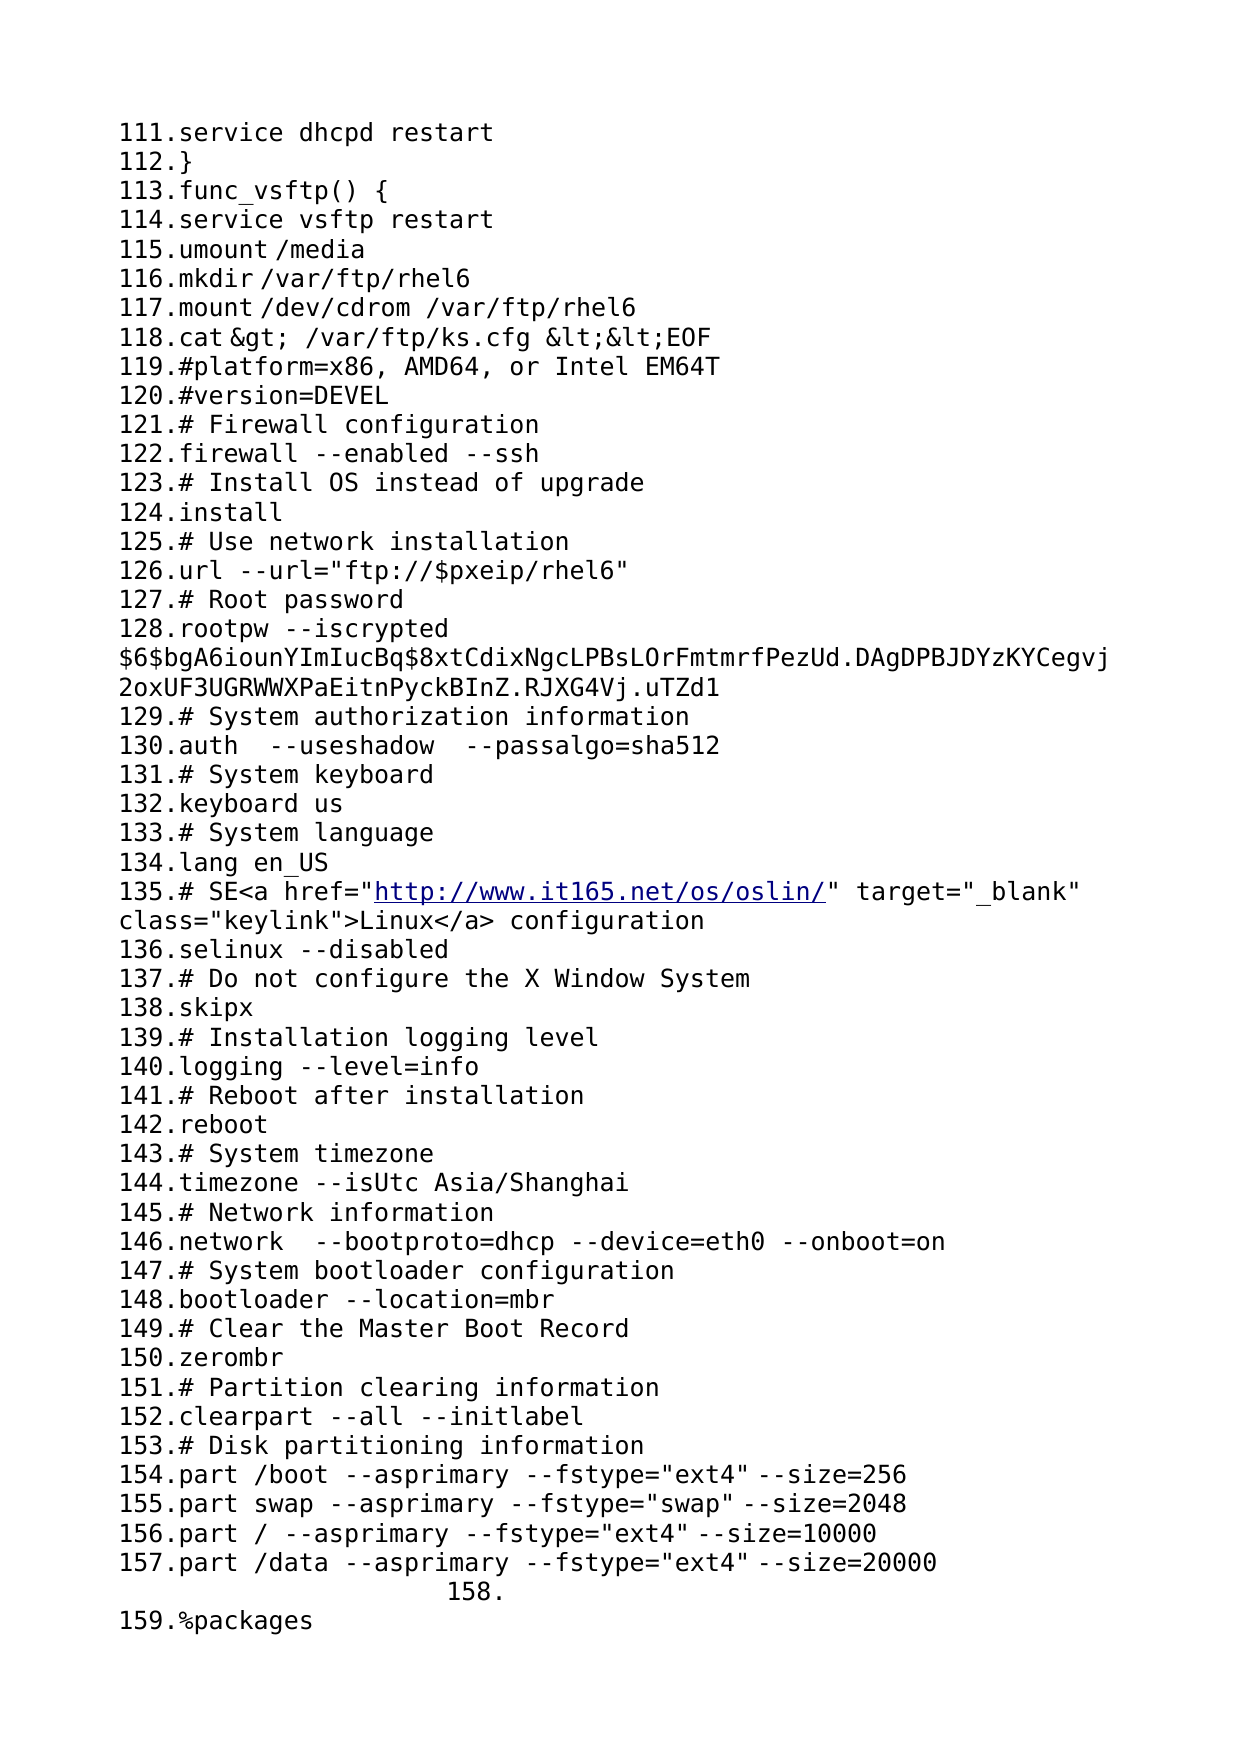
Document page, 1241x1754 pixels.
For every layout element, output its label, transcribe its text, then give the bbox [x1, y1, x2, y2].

text 139.# Installation logging level [118, 1023, 1122, 1052]
text 120.#version=DEVEL [118, 381, 1122, 410]
text 129.# System authorization information [118, 702, 1122, 731]
text 149.# Clear the Master Boot Record [118, 1314, 1122, 1343]
text 117.mount /dev/cdrom /var/ftp/rhel6 [118, 293, 1122, 323]
text 147.# System bootloader configuration [118, 1256, 1122, 1285]
text 111.service dhcpd restart [118, 118, 1122, 147]
text 145.# Network information [118, 1198, 1122, 1227]
text 156.part / --asprimary --fstype="ext4" --size=10000 [118, 1519, 1122, 1548]
text 154.part /boot --asprimary --fstype="ext4" --size=256 [118, 1460, 1122, 1489]
text 119.#platform=x86, AMD64, or Intel EM64T [118, 352, 1122, 381]
text 141.# Reboot after installation [118, 1081, 1122, 1110]
text 131.# System keyboard [118, 760, 1122, 789]
text 118.cat &gt; /var/ftp/ks.cfg &lt;&lt;EOF [118, 323, 1122, 352]
text 122.firewall --enabled --ssh [118, 439, 1122, 468]
text 137.# Do not configure the X Window System [118, 964, 1122, 993]
text 153.# Disk partitioning information [118, 1431, 1122, 1460]
text 126.url --url="ftp://$pxeip/rhel6" [118, 556, 1122, 585]
text 150.zerombr [118, 1343, 1122, 1373]
text 123.# Install OS instead of upgrade [118, 468, 1122, 498]
text 151.# Partition clearing information [118, 1373, 1122, 1402]
text 143.# System timezone [118, 1139, 1122, 1168]
text 146.network --bootproto=dhcp --device=eth0 --onboot=on [118, 1227, 1122, 1256]
text 148.bootloader --location=mbr [118, 1285, 1122, 1314]
text 130.auth --useshadow --passalgo=sha512 [118, 731, 1122, 760]
text 115.umount /media [118, 235, 1122, 264]
text 142.reboot [118, 1110, 1122, 1139]
text 136.selinux --disabled [118, 935, 1122, 964]
text 121.# Firewall configuration [118, 410, 1122, 439]
text 125.# Use network installation [118, 527, 1122, 556]
text 133.# System language [118, 818, 1122, 848]
text 158. [446, 1577, 1122, 1607]
text 114.service vsftp restart [118, 206, 1122, 235]
text 132.keyboard us [118, 789, 1122, 818]
text 134.lang en_US [118, 848, 1122, 877]
text 112.} [118, 147, 1122, 176]
text 113.func_vsftp() { [118, 176, 1122, 206]
text 152.clearpart --all --initlabel [118, 1402, 1122, 1431]
text 135.# SE<a href="http://www.it165.net/os/oslin/" target="_blank" class="keylink">Linux</a> configuration [118, 877, 1122, 935]
text 127.# Root password [118, 585, 1122, 614]
text 128.rootpw --iscrypted $6$bgA6iounYImIucBq$8xtCdixNgcLPBsLOrFmtmrfPezUd.DAgDPBJDYzKYCegvj2oxUF3UGRWWXPaEitnPyckBInZ.RJXG4Vj.uTZd1 [118, 614, 1122, 702]
text 140.logging --level=info [118, 1052, 1122, 1081]
text 159.%packages [118, 1607, 1122, 1636]
text 116.mkdir /var/ftp/rhel6 [118, 264, 1122, 293]
text 124.install [118, 498, 1122, 527]
text 155.part swap --asprimary --fstype="swap" --size=2048 [118, 1489, 1122, 1519]
text 144.timezone --isUtc Asia/Shanghai [118, 1168, 1122, 1198]
text 157.part /data --asprimary --fstype="ext4" --size=20000 [118, 1548, 1122, 1577]
text 138.skipx [118, 993, 1122, 1023]
